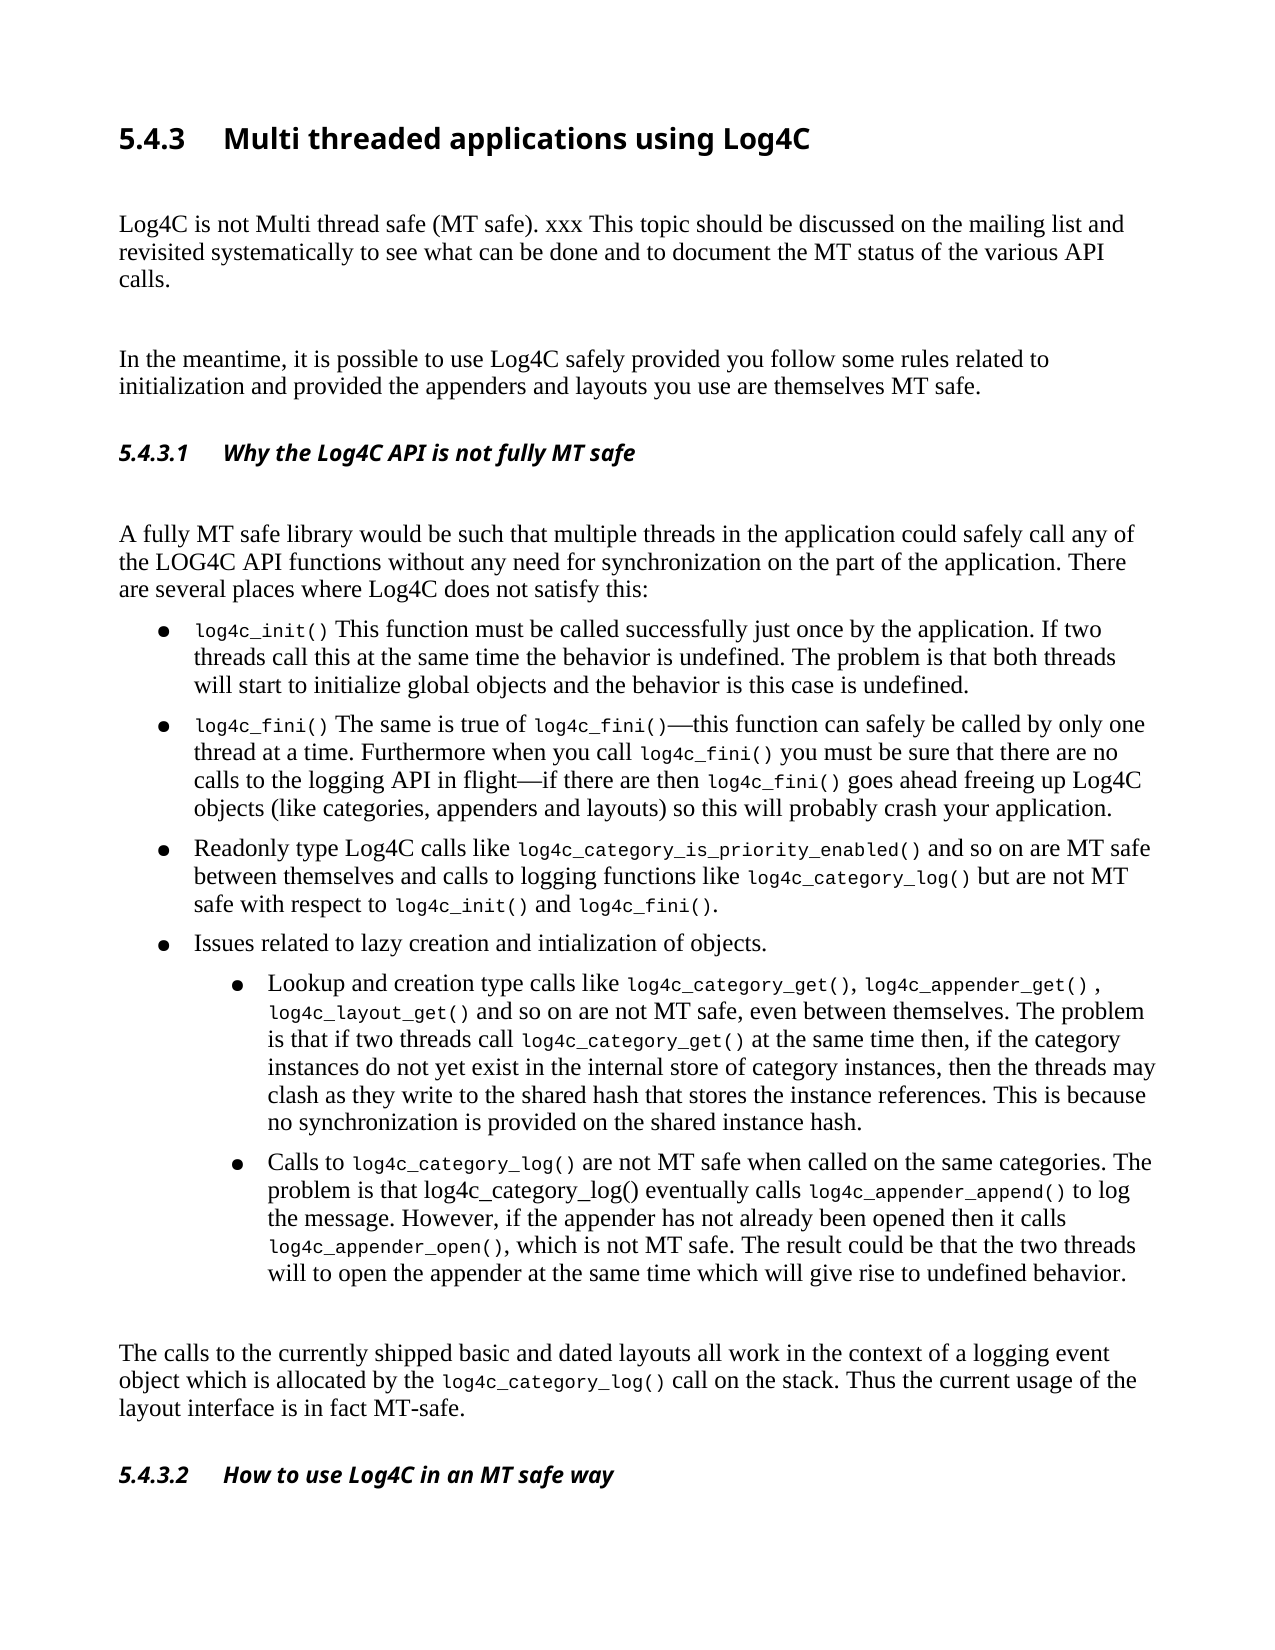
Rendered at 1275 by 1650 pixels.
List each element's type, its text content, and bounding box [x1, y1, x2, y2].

subtitle Multi threaded applications using Log4C [118, 118, 1156, 158]
text A fully MT safe library would be such that multiple threads in the application could safely call any of the LOG4C API functions without any need for synchronization on the part of the application. There are several places where Log4C does not satisfy this: [118, 520, 1156, 603]
list log4c_fini() The same is true of log4c_fini()—this function can safely be called by only one thread at a time. Furthermore when you call log4c_fini() you must be sure that there are no calls to the logging API in flight—if there are then log4c_fini() goes ahead freeing up Log4C objects (like categories, appenders and layouts) so this will probably crash your application. [156, 710, 1156, 822]
list Issues related to lazy creation and intialization of objects. [156, 929, 1156, 957]
subtitle How to use Log4C in an MT safe way [118, 1459, 1156, 1491]
list Readonly type Log4C calls like log4c_category_is_priority_enabled() and so on are MT safe between themselves and calls to logging functions like log4c_category_log() but are not MT safe with respect to log4c_init() and log4c_fini(). [156, 834, 1156, 918]
text The calls to the currently shipped basic and dated layouts all work in the context of a logging event object which is allocated by the log4c_category_log() call on the stack. Thus the current usage of the layout interface is in fact MT-safe. [118, 1339, 1156, 1422]
list Calls to log4c_category_log() are not MT safe when called on the same categories. The problem is that log4c_category_log() eventually calls log4c_appender_append() to log the message. However, if the appender has not already been opened then it calls log4c_appender_open(), which is not MT safe. The result could be that the two threads will to open the appender at the same time which will give rise to undefined behavior. [230, 1148, 1156, 1287]
list log4c_init() This function must be called successfully just once by the application. If two threads call this at the same time the behavior is undefined. The problem is that both threads will start to initialize global objects and the behavior is this case is undefined. [156, 615, 1156, 698]
subtitle Why the Log4C API is not fully MT safe [118, 437, 1156, 468]
text Log4C is not Multi thread safe (MT safe). xxx This topic should be discussed on the mailing list and revisited systematically to see what can be done and to document the MT status of the various API calls. [118, 210, 1156, 293]
list Lookup and creation type calls like log4c_category_get(), log4c_appender_get() , log4c_layout_get() and so on are not MT safe, even between themselves. The problem is that if two threads call log4c_category_get() at the same time then, if the category instances do not yet exist in the internal store of category instances, then the threads may clash as they write to the shared hash that stores the instance references. This is because no synchronization is provided on the shared instance hash. [230, 969, 1156, 1136]
text In the meantime, it is possible to use Log4C safely provided you follow some rules related to initialization and provided the appenders and layouts you use are themselves MT safe. [118, 345, 1156, 400]
